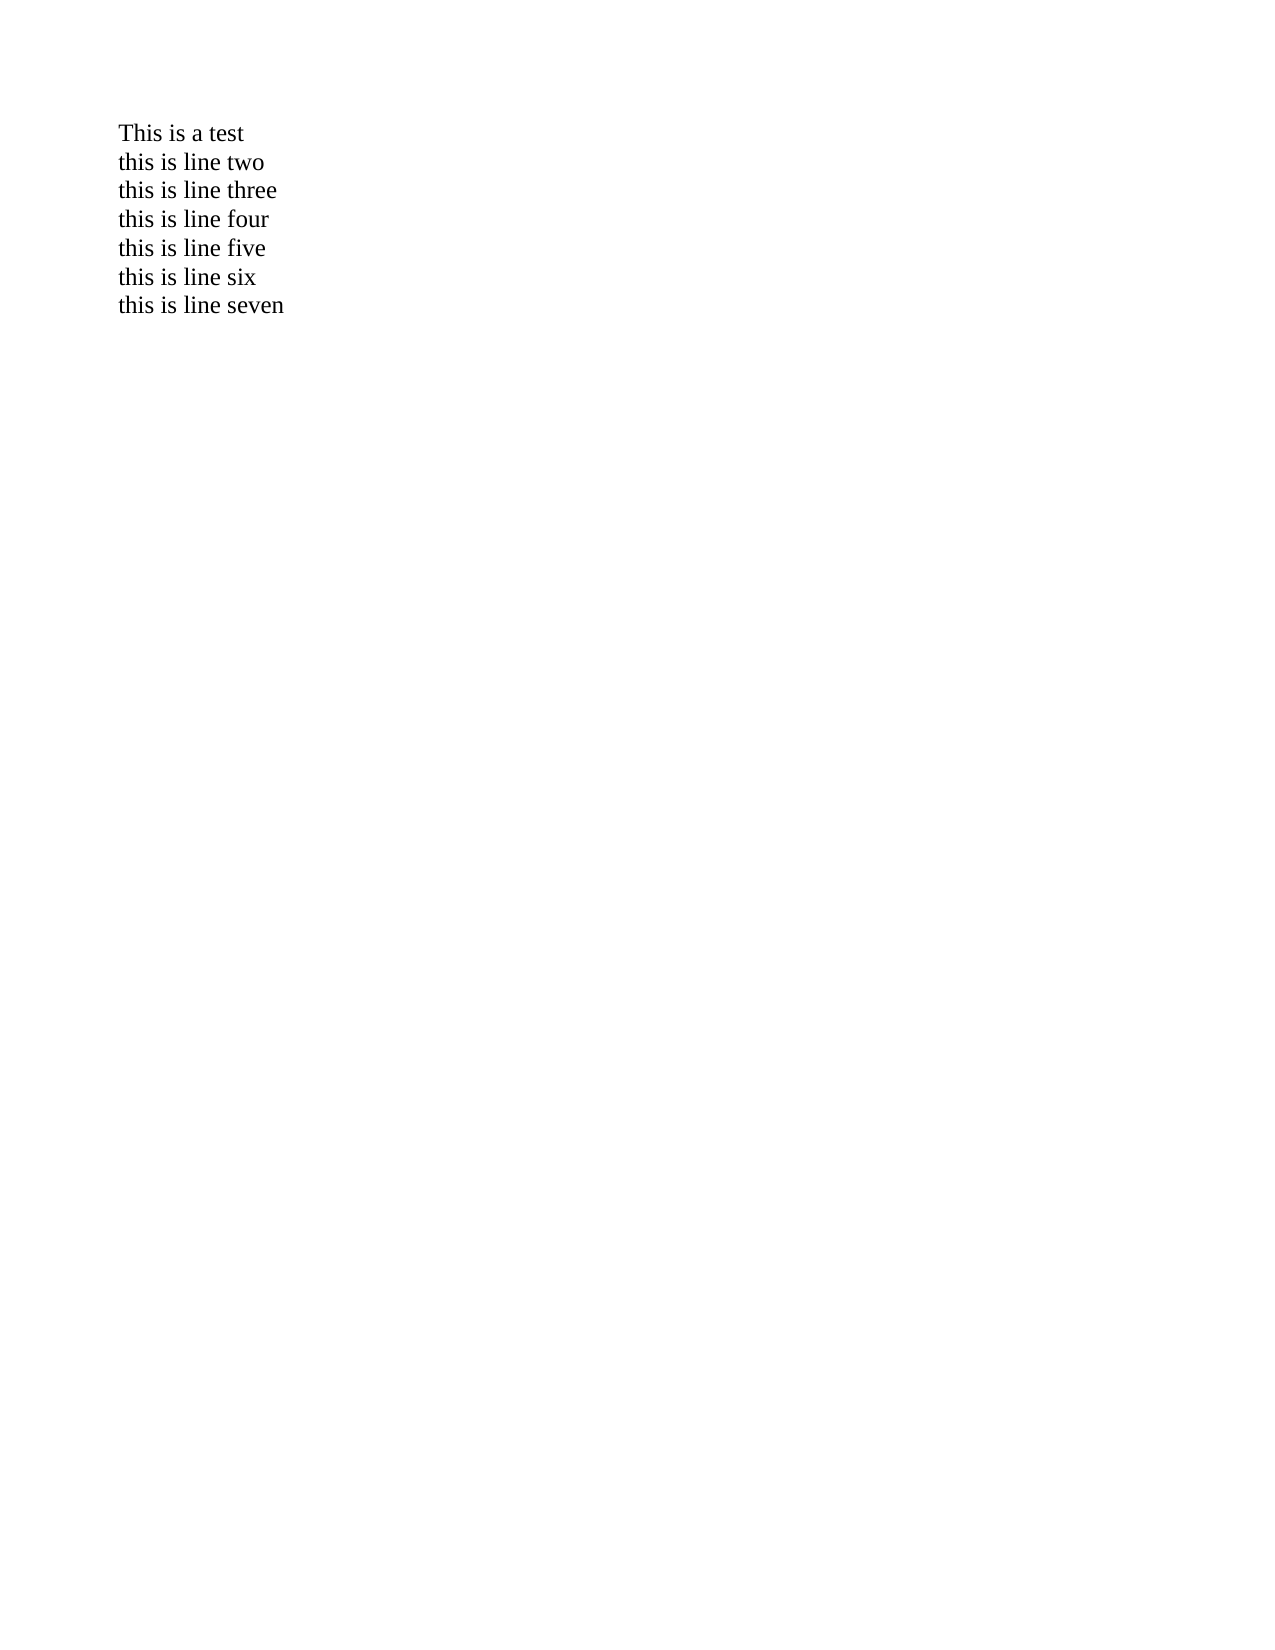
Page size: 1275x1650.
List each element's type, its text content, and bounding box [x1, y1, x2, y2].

text this is line three [118, 176, 1157, 204]
text This is a test [118, 118, 1157, 147]
text this is line seven [118, 291, 1157, 319]
text this is line six [118, 262, 1157, 291]
text this is line five [118, 233, 1157, 262]
text this is line two [118, 147, 1157, 176]
text this is line four [118, 204, 1157, 233]
